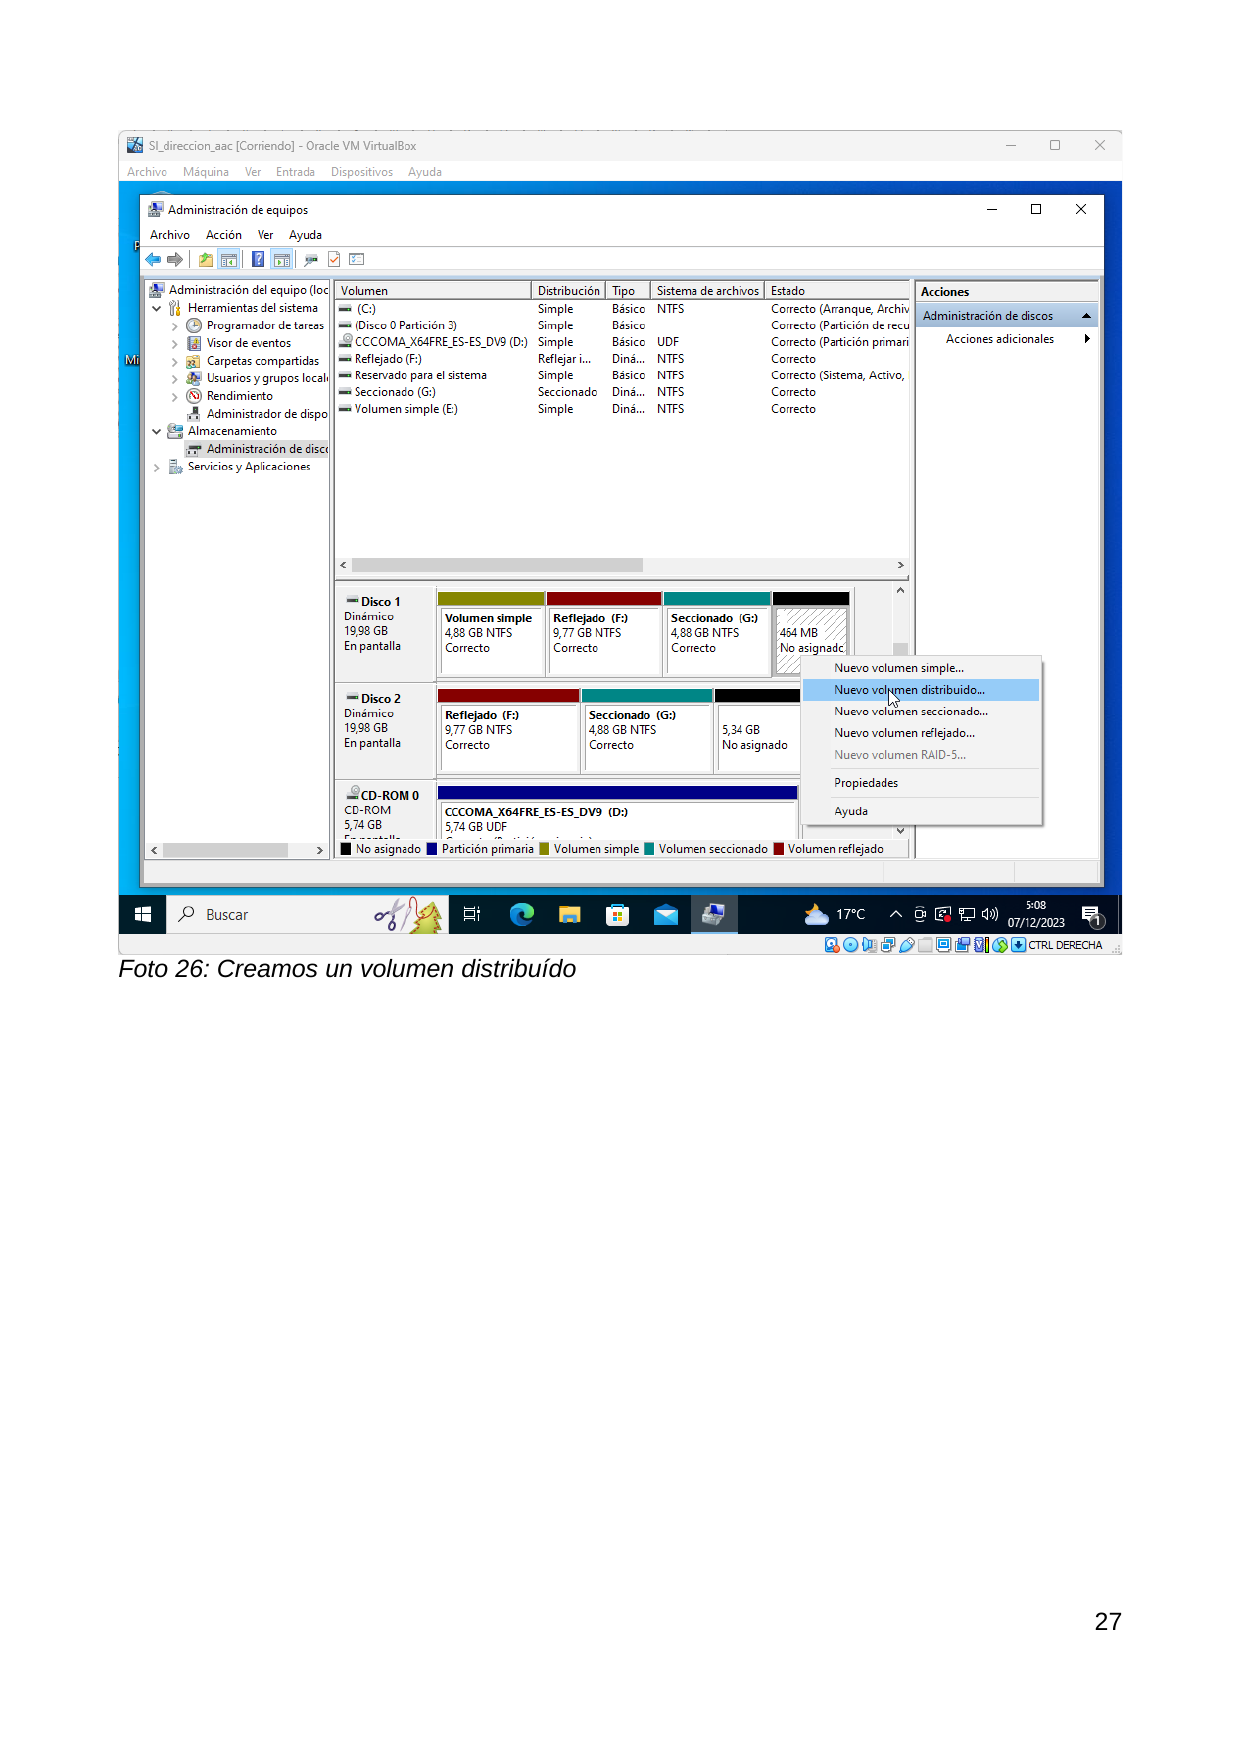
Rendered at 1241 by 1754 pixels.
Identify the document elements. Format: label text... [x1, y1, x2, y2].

text Foto 26: Creamos un volumen distribuído [118, 955, 1122, 983]
picture [118, 130, 1123, 955]
